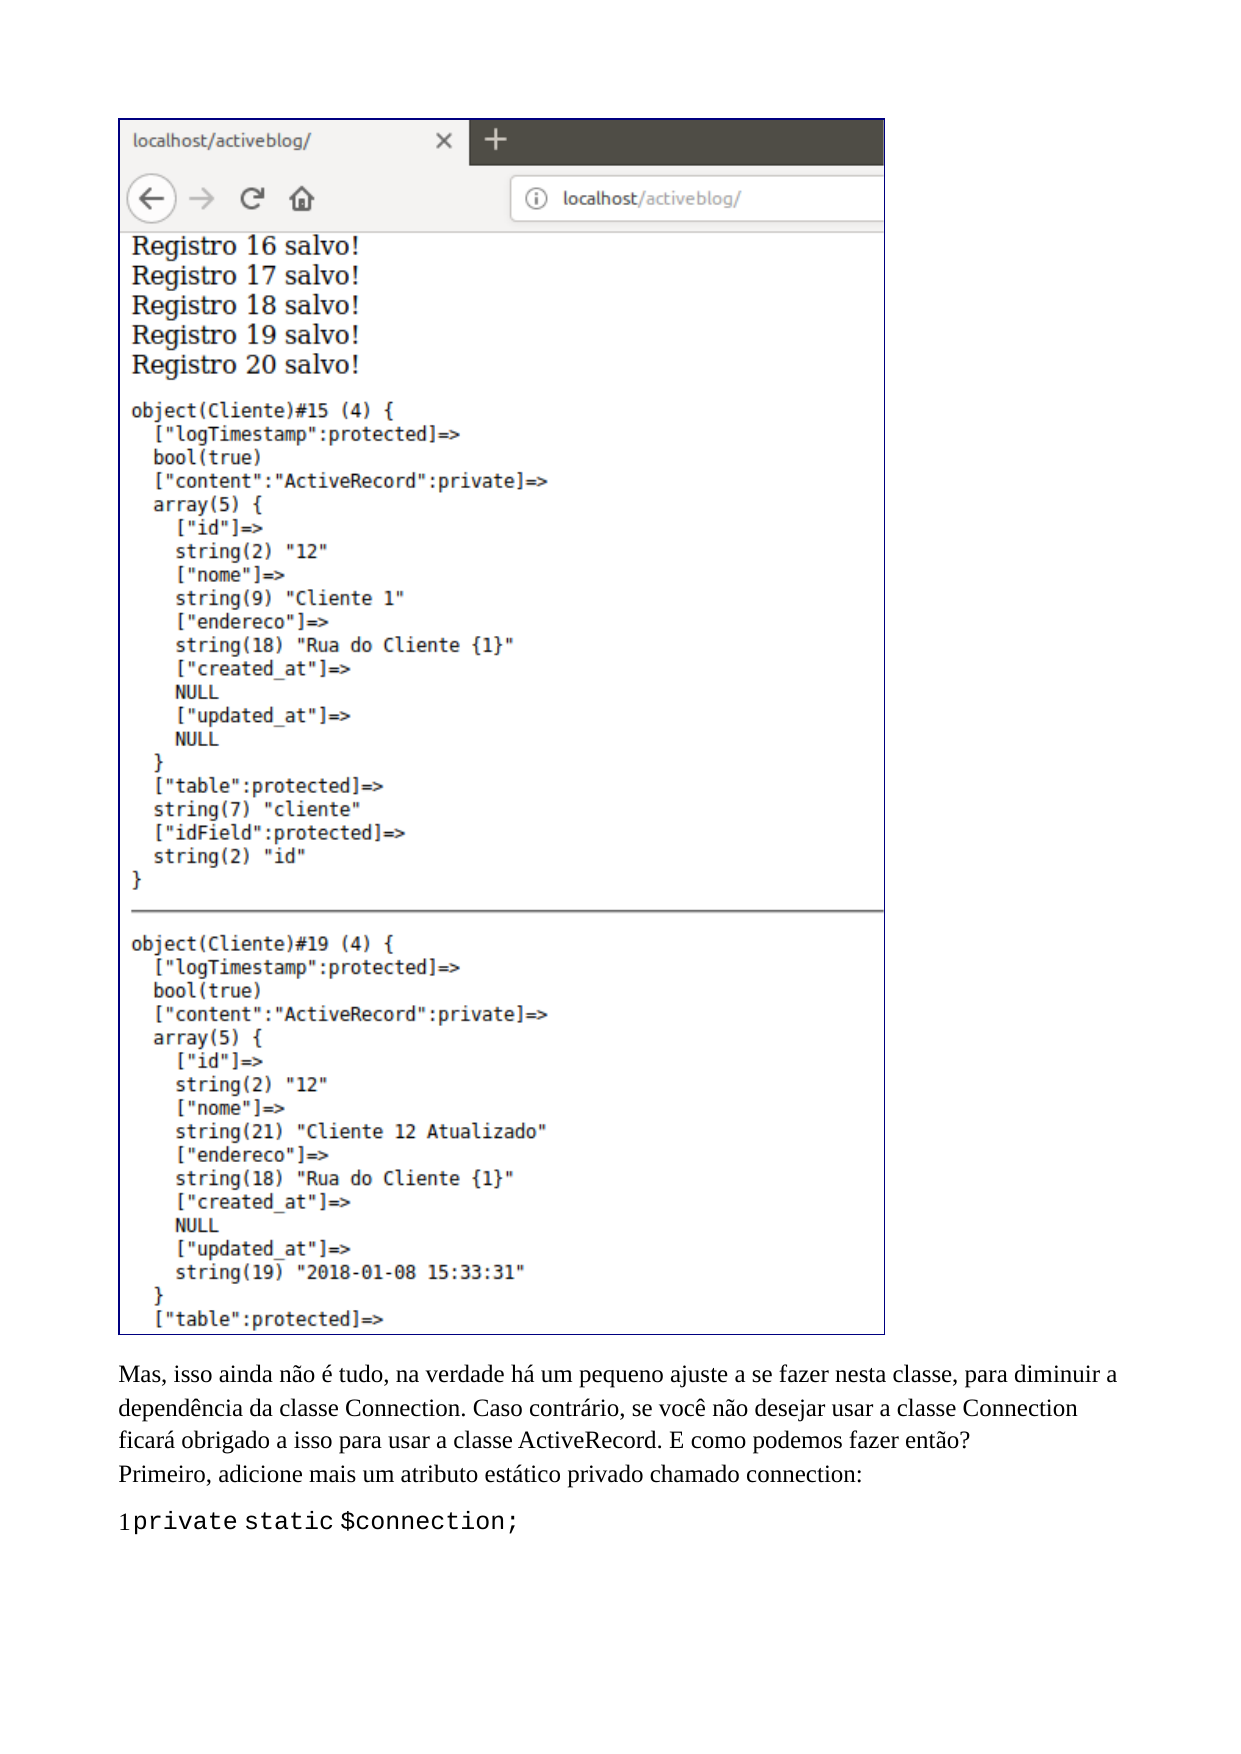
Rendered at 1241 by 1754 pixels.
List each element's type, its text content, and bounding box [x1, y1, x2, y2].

picture [120, 120, 884, 1334]
table_header 1 [118, 1506, 133, 1537]
text Mas, isso ainda não é tudo, na verdade há um pequeno ajuste a se fazer nesta classe, para diminuir a dependência da classe Connection. Caso contrário, se você não desejar usar a classe Connection ficará obrigado a isso para usar a classe ActiveRecord. E como podemos fazer então? Primeiro, adicione mais um atributo estático privado chamado connection: [118, 1359, 1122, 1487]
table_header private static $connection; [133, 1506, 525, 1537]
